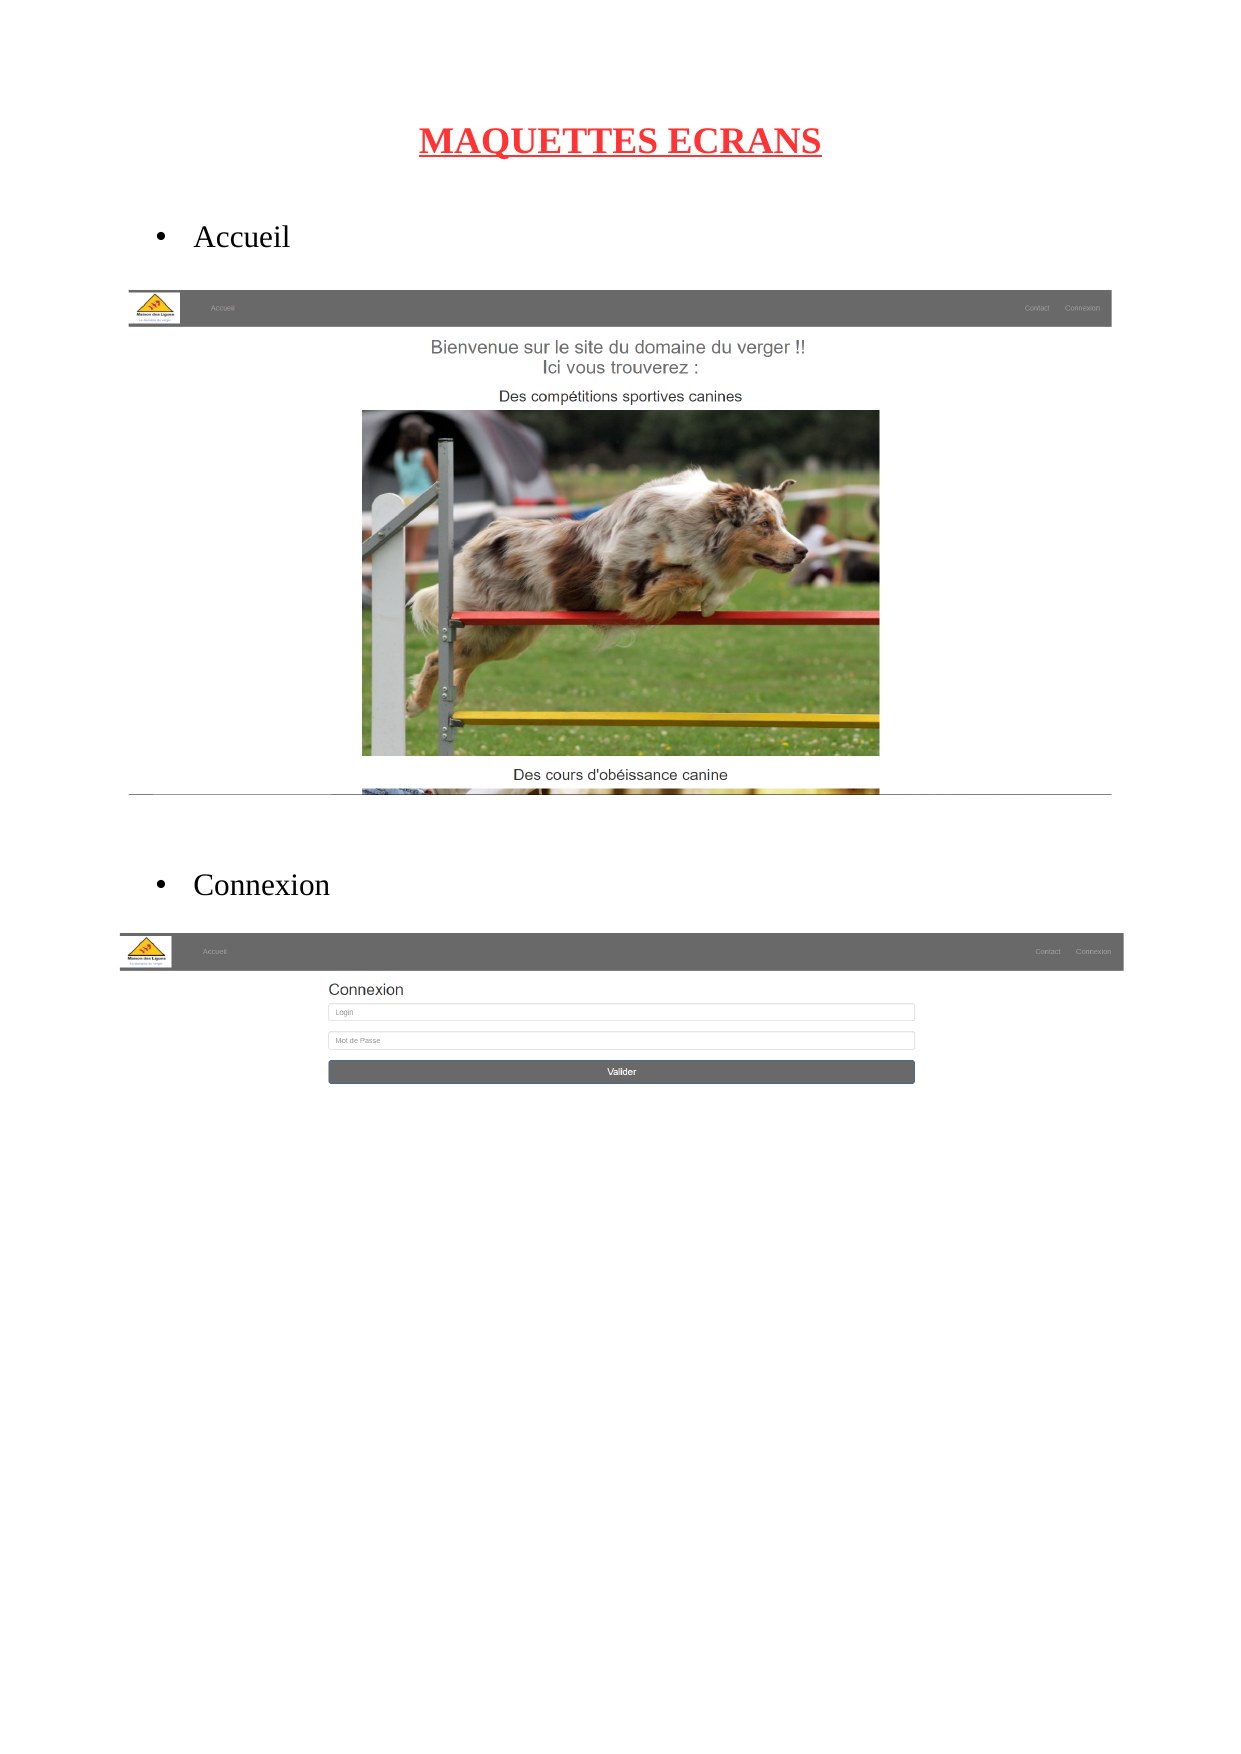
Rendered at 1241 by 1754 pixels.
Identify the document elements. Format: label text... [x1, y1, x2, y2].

picture [119, 933, 1124, 1440]
picture [128, 290, 1112, 795]
text MAQUETTES ECRANS [118, 118, 1122, 161]
list Connexion [156, 866, 1122, 902]
list Accueil [156, 219, 1122, 255]
